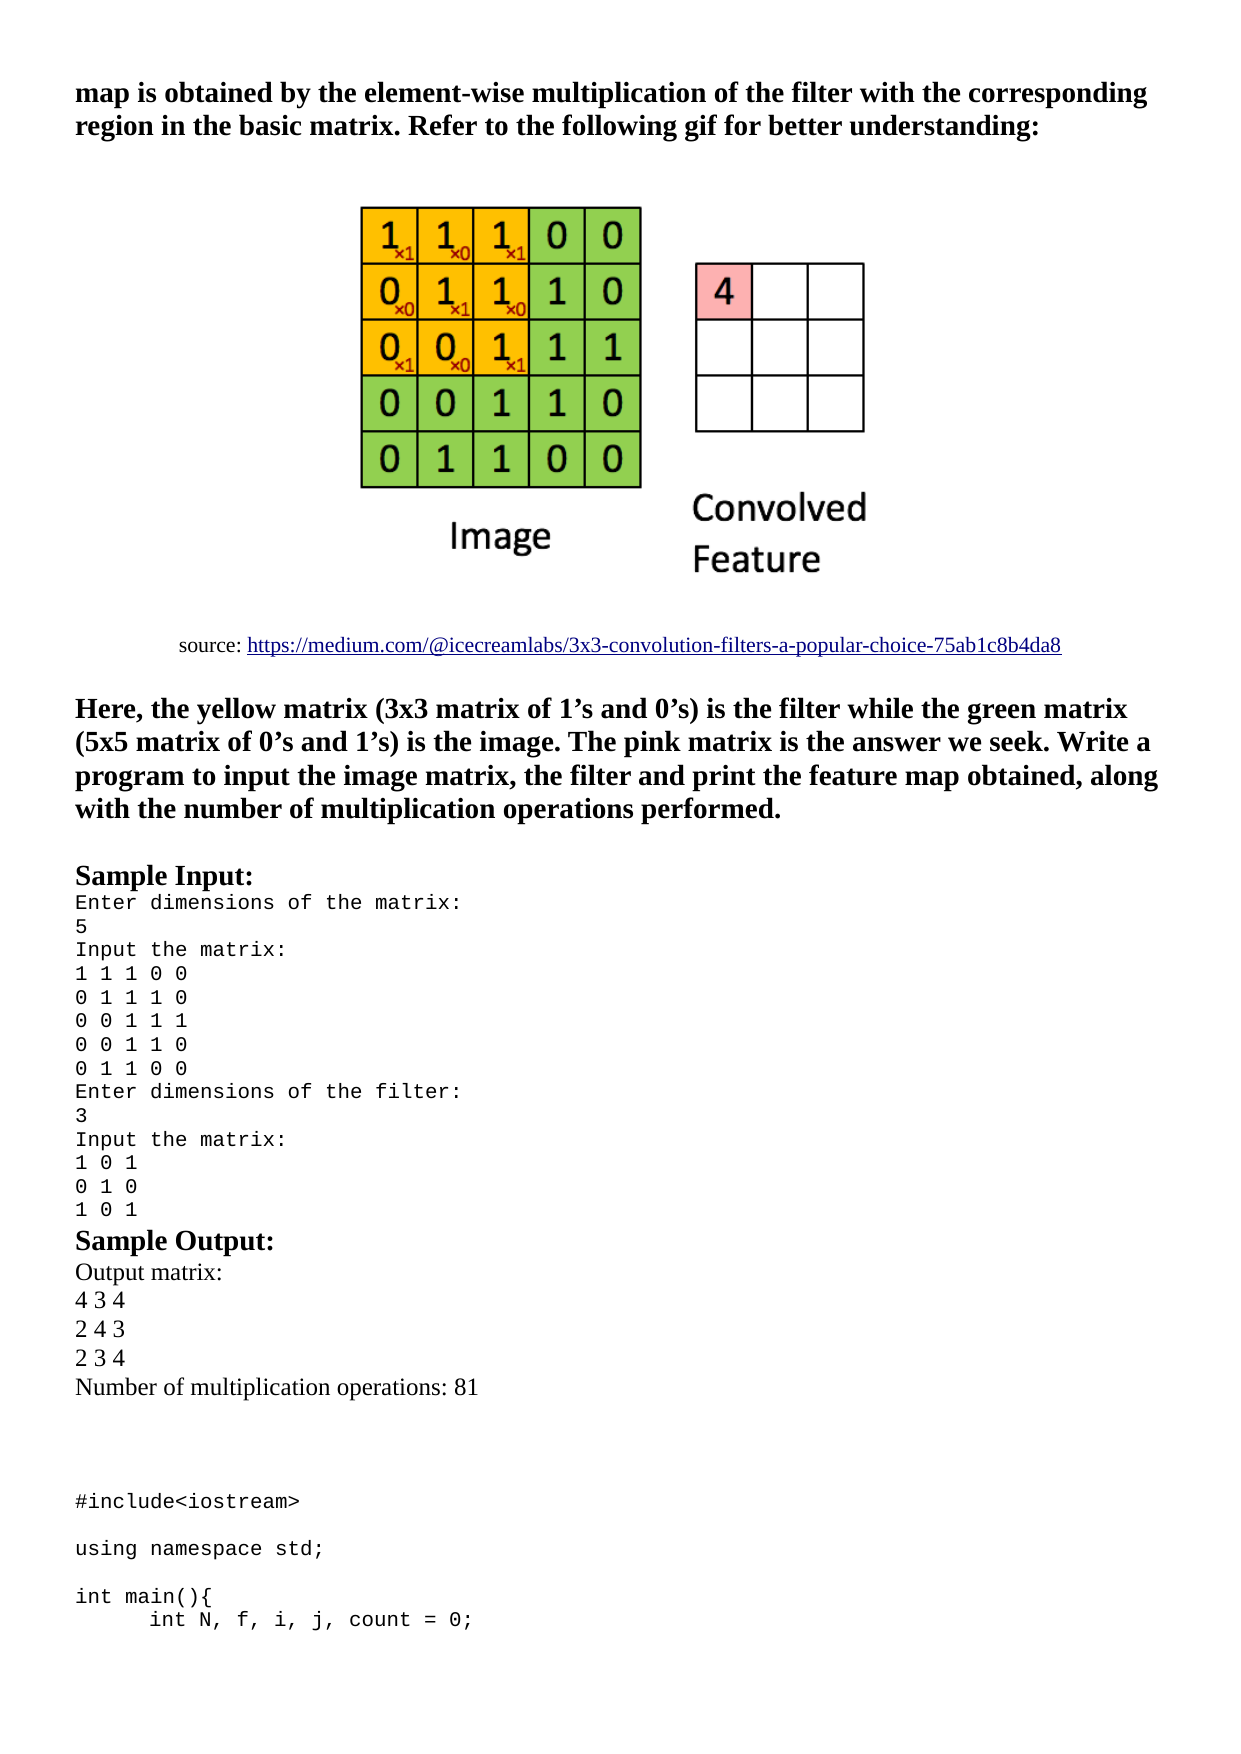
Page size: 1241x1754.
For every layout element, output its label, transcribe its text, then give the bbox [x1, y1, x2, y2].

text 0 0 1 1 0 [75, 1034, 1165, 1058]
text 2 4 3 [75, 1314, 1165, 1343]
text Here, the yellow matrix (3x3 matrix of 1’s and 0’s) is the filter while the green matrix (5x5 matrix of 0’s and 1’s) is the image. The pink matrix is the answer we seek. Write a program to input the image matrix, the filter and print the feature map obtained, along with the number of multiplication operations performed. [75, 691, 1165, 825]
text 0 1 0 [75, 1176, 1165, 1199]
text 3 [75, 1105, 1165, 1128]
text using namespace std; [75, 1538, 1165, 1562]
text 1 0 1 [75, 1152, 1165, 1176]
text 2 3 4 [75, 1343, 1165, 1372]
text Sample Input: [75, 858, 1165, 892]
text 0 1 1 1 0 [75, 987, 1165, 1010]
text 0 1 1 0 0 [75, 1058, 1165, 1081]
text 1 1 1 0 0 [75, 963, 1165, 987]
text source: https://medium.com/@icecreamlabs/3x3-convolution-filters-a-popular-choice-75ab1c8b4da8 [75, 632, 1165, 657]
text Sample Output: [75, 1223, 1165, 1257]
text Enter dimensions of the filter: [75, 1081, 1165, 1105]
text map is obtained by the element-wise multiplication of the filter with the corresponding region in the basic matrix. Refer to the following gif for better understanding: [75, 75, 1165, 142]
text 1 0 1 [75, 1199, 1165, 1223]
text 4 3 4 [75, 1285, 1165, 1314]
text Input the matrix: [75, 1128, 1165, 1152]
text #include<iostream> [75, 1491, 1165, 1515]
text Output matrix: [75, 1257, 1165, 1285]
text int N, f, i, j, count = 0; [75, 1609, 1165, 1633]
text Enter dimensions of the matrix: [75, 892, 1165, 916]
text 5 [75, 916, 1165, 939]
text Number of multiplication operations: 81 [75, 1372, 1165, 1400]
text int main(){ [75, 1586, 1165, 1609]
text Input the matrix: [75, 939, 1165, 963]
text 0 0 1 1 1 [75, 1010, 1165, 1034]
